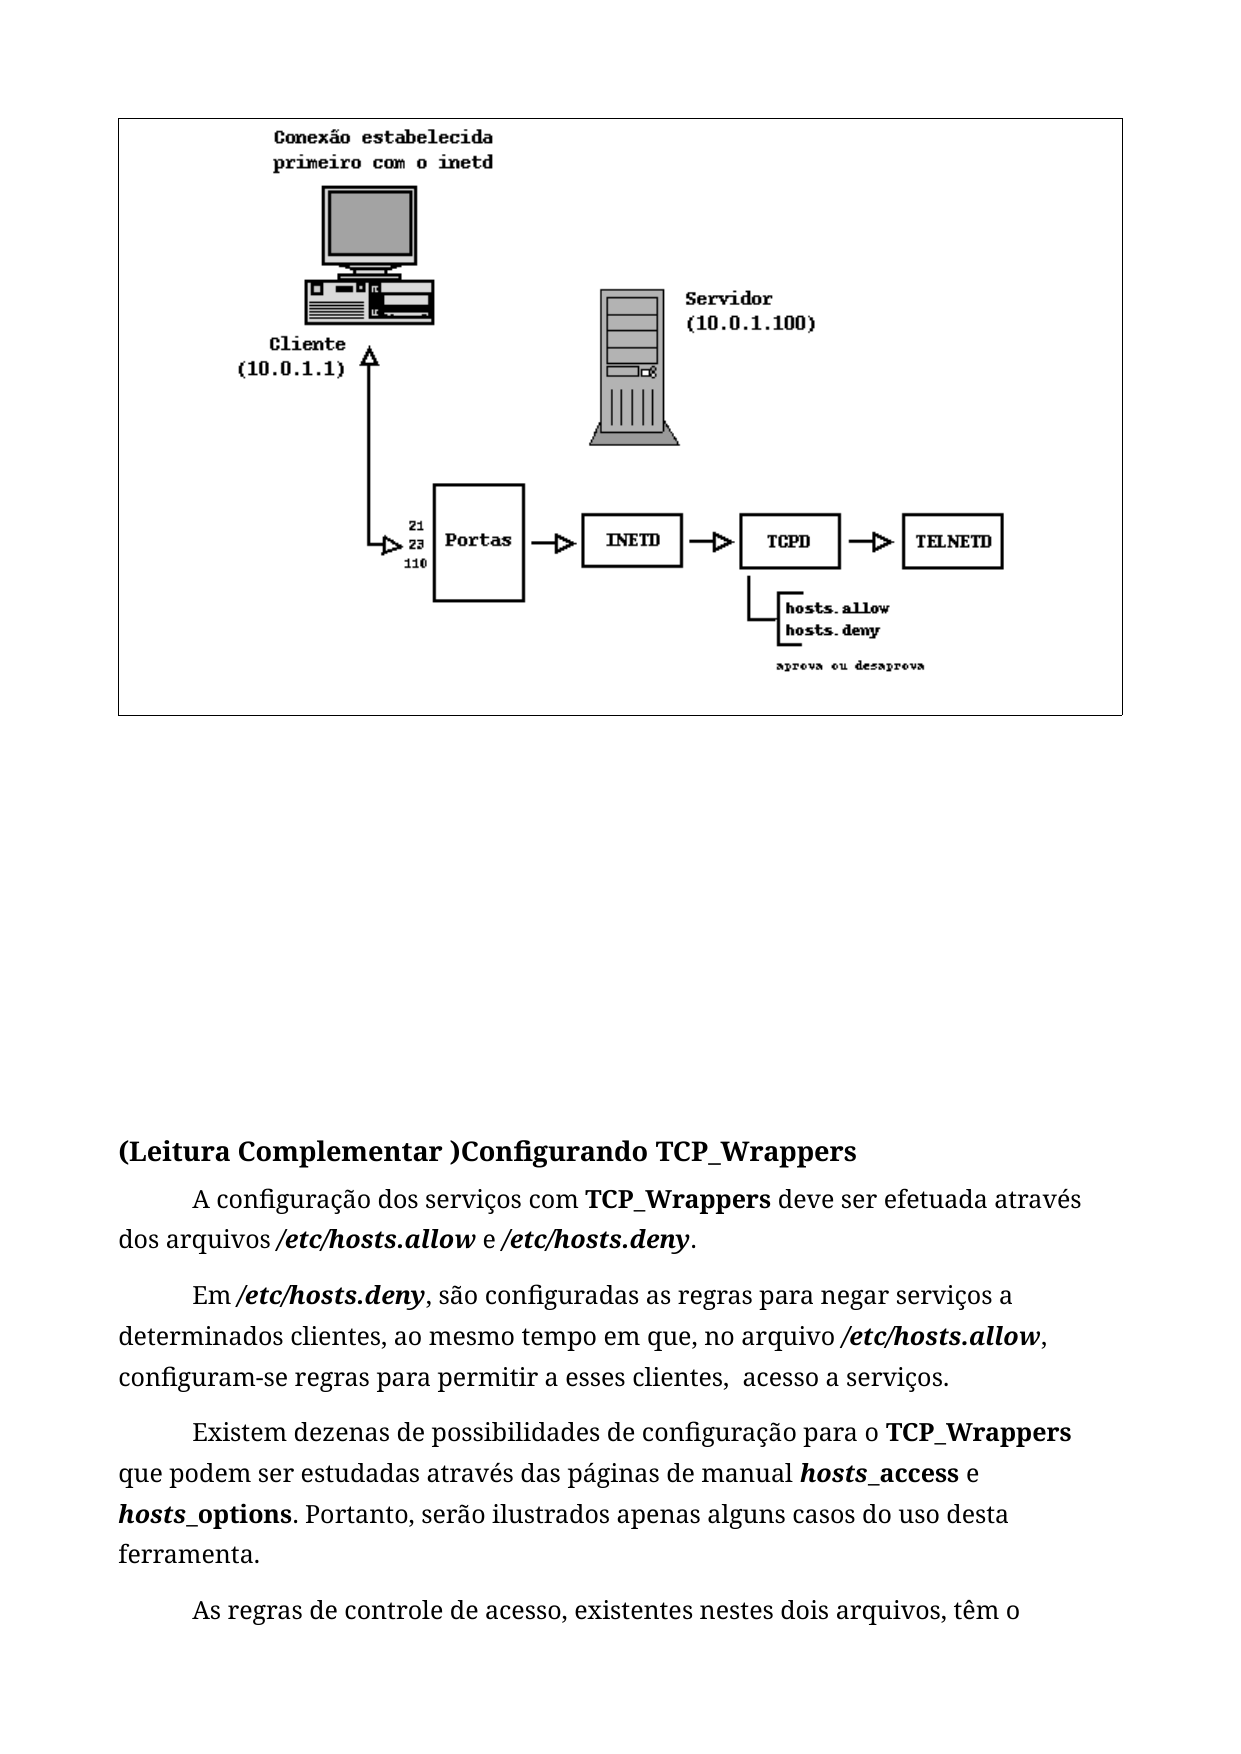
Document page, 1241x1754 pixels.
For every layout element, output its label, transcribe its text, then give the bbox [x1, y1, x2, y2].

text Em /etc/hosts.deny, são configuradas as regras para negar serviços a determinados clientes, ao mesmo tempo em que, no arquivo /etc/hosts.allow, configuram-se regras para permitir a esses clientes, acesso a serviços. [118, 1277, 1122, 1393]
text Existem dezenas de possibilidades de configuração para o TCP_Wrappers que podem ser estudadas através das páginas de manual hosts_access e hosts_options. Portanto, serão ilustrados apenas alguns casos do uso desta ferramenta. [118, 1414, 1122, 1571]
text A configuração dos serviços com TCP_Wrappers deve ser efetuada através dos arquivos /etc/hosts.allow e /etc/hosts.deny. [118, 1181, 1122, 1256]
table_header [119, 129, 1122, 714]
table_header [119, 119, 1122, 128]
text As regras de controle de acesso, existentes nestes dois arquivos, têm o [118, 1592, 1122, 1627]
subtitle (Leitura Complementar )Configurando TCP_Wrappers [118, 1132, 1122, 1169]
